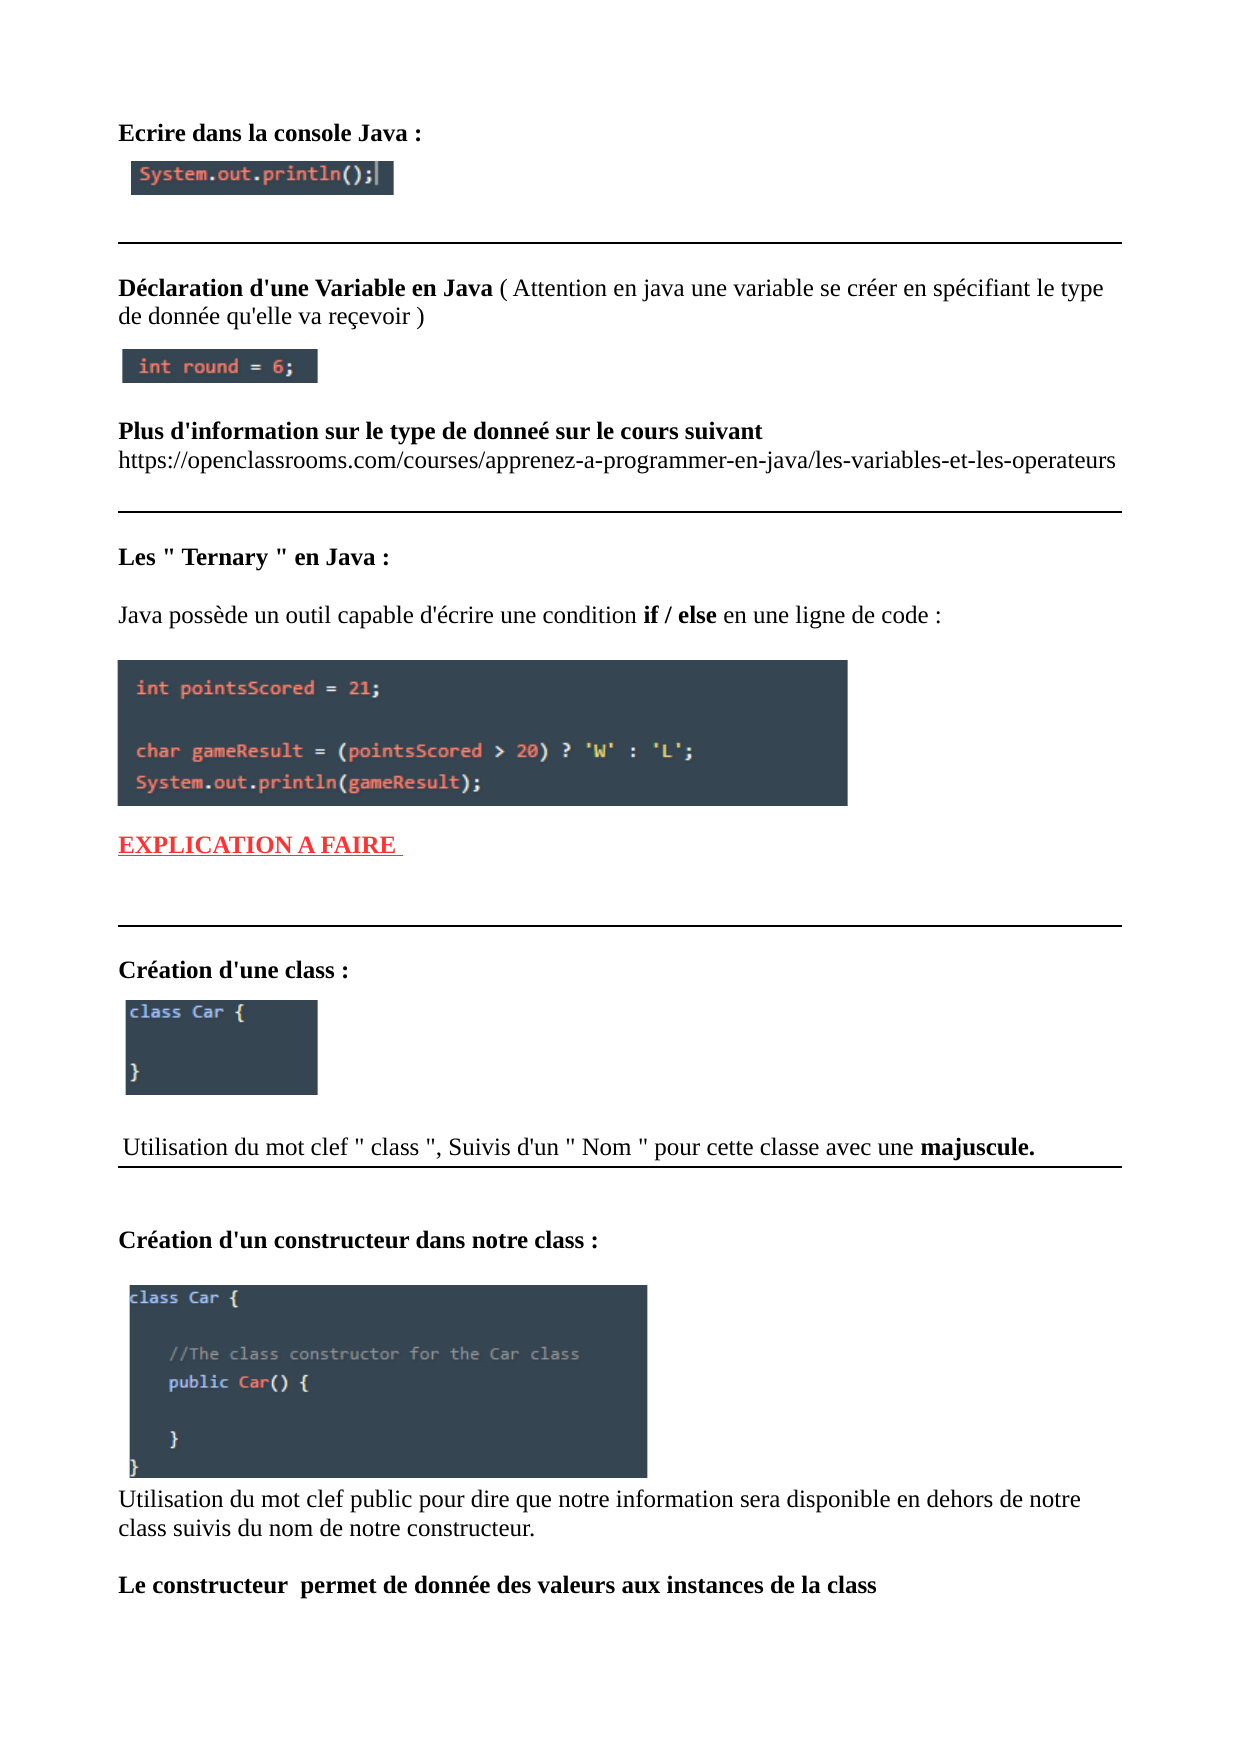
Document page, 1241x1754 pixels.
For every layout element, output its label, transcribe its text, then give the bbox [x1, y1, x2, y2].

picture [117, 660, 848, 806]
text Ecrire dans la console Java : [118, 118, 1122, 147]
text Utilisation du mot clef " class ", Suivis d'un " Nom " pour cette classe avec une majuscule. [118, 1128, 1122, 1166]
text Java possède un outil capable d'écrire une condition if / else en une ligne de code : [118, 600, 1122, 628]
text Le constructeur permet de donnée des valeurs aux instances de la class [118, 1570, 1122, 1599]
text Plus d'information sur le type de donneé sur le cours suivant [118, 416, 1122, 445]
text Création d'une class : [118, 956, 1122, 984]
text Création d'un constructeur dans notre class : [118, 1225, 1122, 1254]
text Déclaration d'une Variable en Java ( Attention en java une variable se créer en spécifiant le type de donnée qu'elle va reçevoir ) [118, 273, 1122, 330]
text EXPLICATION A FAIRE [118, 830, 1122, 858]
text Les " Ternary " en Java : [118, 542, 1122, 571]
picture [122, 349, 318, 383]
picture [131, 161, 394, 195]
text https://openclassrooms.com/courses/apprenez-a-programmer-en-java/les-variables-et-les-operateurs [118, 445, 1122, 474]
text Utilisation du mot clef public pour dire que notre information sera disponible en dehors de notre class suivis du nom de notre constructeur. [118, 1484, 1122, 1541]
picture [129, 1285, 648, 1478]
picture [125, 1000, 318, 1095]
